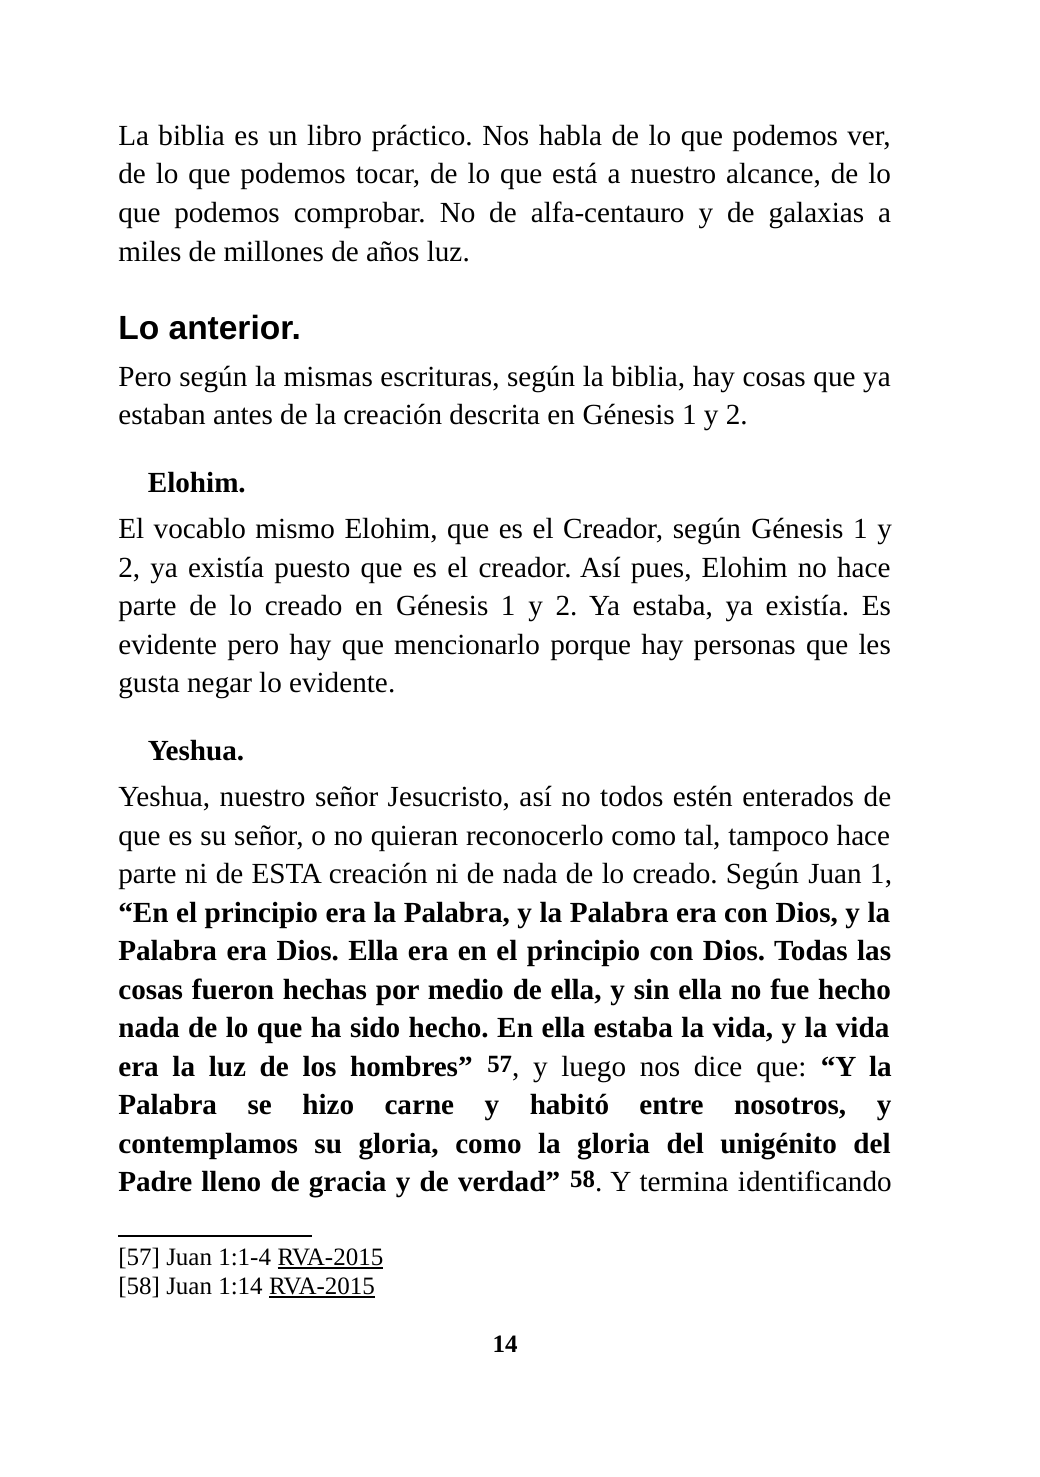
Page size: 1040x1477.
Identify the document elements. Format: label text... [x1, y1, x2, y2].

text Pero según la mismas escrituras, según la biblia, hay cosas que ya estaban antes de la creación descrita en Génesis 1 y 2. [118, 359, 892, 431]
text Juan 1:14 RVA-2015 [118, 1271, 892, 1300]
text Yeshua, nuestro señor Jesucristo, así no todos estén enterados de que es su señor, o no quieran reconocerlo como tal, tampoco hace parte ni de ESTA creación ni de nada de lo creado. Según Juan 1, “En el principio era la Palabra, y la Palabra era con Dios, y la Palabra era Dios. Ella era en el principio con Dios. Todas las cosas fueron hechas por medio de ella, y sin ella no fue hecho nada de lo que ha sido hecho. En ella estaba la vida, y la vida era la luz de los hombres” , y luego nos dice que: “Y la Palabra se hizo carne y habitó entre nosotros, y contemplamos su gloria, como la gloria del unigénito del Padre lleno de gracia y de verdad” . Y termina identificando [118, 779, 892, 1198]
text Juan 1:1-4 RVA-2015 [118, 1242, 892, 1271]
subtitle Yeshua. [148, 733, 892, 767]
text La biblia es un libro práctico. Nos habla de lo que podemos ver, de lo que podemos tocar, de lo que está a nuestro alcance, de lo que podemos comprobar. No de alfa-centauro y de galaxias a miles de millones de años luz. [118, 118, 892, 267]
subtitle Elohim. [148, 465, 892, 499]
subtitle Lo anterior. [118, 308, 892, 346]
text El vocablo mismo Elohim, que es el Creador, según Génesis 1 y 2, ya existía puesto que es el creador. Así pues, Elohim no hace parte de lo creado en Génesis 1 y 2. Ya estaba, ya existía. Es evidente pero hay que mencionarlo porque hay personas que les gusta negar lo evidente. [118, 511, 892, 699]
